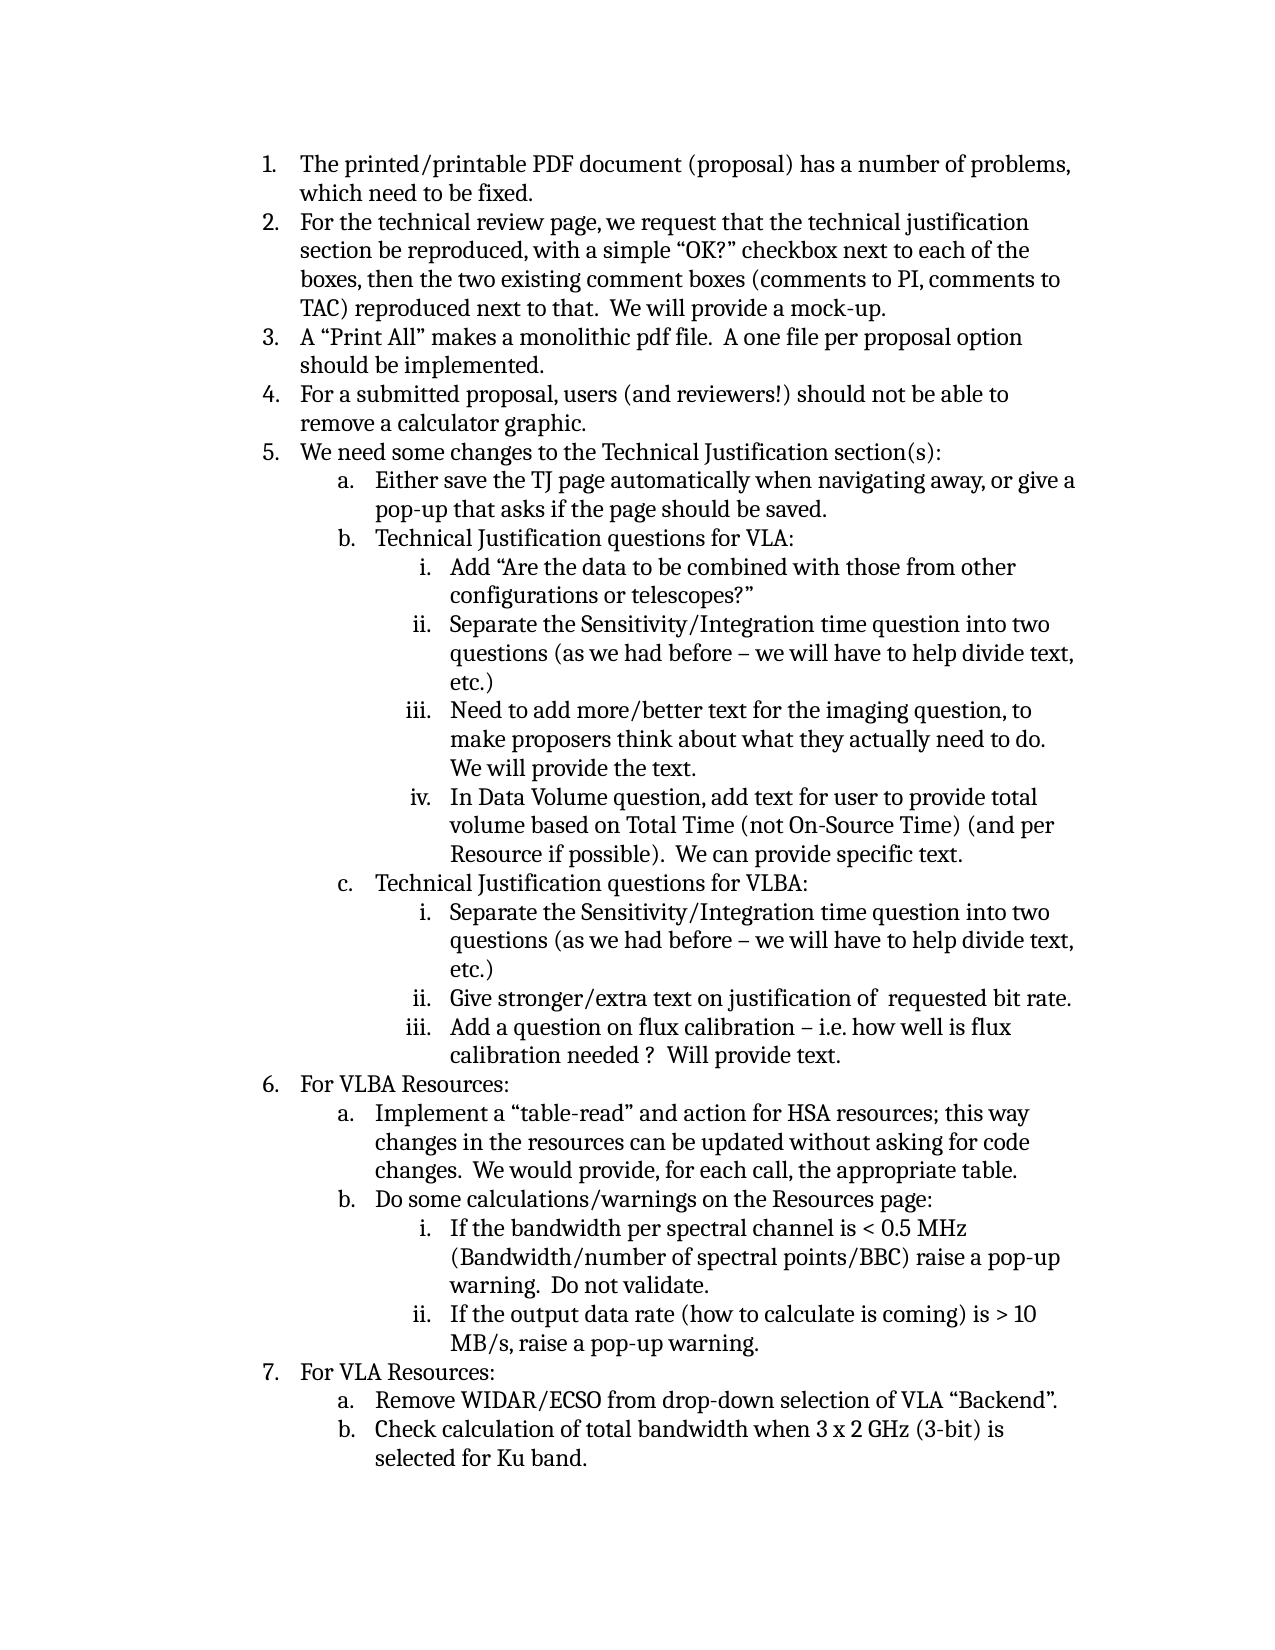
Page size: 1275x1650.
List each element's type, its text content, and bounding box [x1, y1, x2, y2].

list For VLBA Resources: [262, 1070, 1087, 1099]
list Add “Are the data to be combined with those from other configurations or telescopes?” [431, 552, 1087, 610]
list Either save the TJ page automatically when navigating away, or give a pop-up that asks if the page should be saved. [337, 466, 1087, 524]
list For the technical review page, we request that the technical justification section be reproduced, with a simple “OK?” checkbox next to each of the boxes, then the two existing comment boxes (comments to PI, comments to TAC) reproduced next to that. We will provide a mock-up. [262, 207, 1087, 322]
list Give stronger/extra text on justification of requested bit rate. [431, 984, 1087, 1012]
list We need some changes to the Technical Justification section(s): [262, 437, 1087, 466]
list Implement a “table-read” and action for HSA resources; this way changes in the resources can be updated without asking for code changes. We would provide, for each call, the appropriate table. [337, 1099, 1087, 1185]
list Separate the Sensitivity/Integration time question into two questions (as we had before – we will have to help divide text, etc.) [431, 610, 1087, 696]
list For VLA Resources: [262, 1357, 1087, 1386]
list Technical Justification questions for VLBA: [337, 869, 1087, 897]
list Check calculation of total bandwidth when 3 x 2 GHz (3-bit) is selected for Ku band. [337, 1415, 1087, 1472]
list A “Print All” makes a monolithic pdf file. A one file per proposal option should be implemented. [262, 322, 1087, 380]
list If the output data rate (how to calculate is coming) is > 10 MB/s, raise a pop-up warning. [431, 1300, 1087, 1357]
list Separate the Sensitivity/Integration time question into two questions (as we had before – we will have to help divide text, etc.) [431, 897, 1087, 984]
list Do some calculations/warnings on the Resources page: [337, 1185, 1087, 1214]
list Need to add more/better text for the imaging question, to make proposers think about what they actually need to do. We will provide the text. [431, 696, 1087, 782]
list The printed/printable PDF document (proposal) has a number of problems, which need to be fixed. [262, 150, 1087, 207]
list In Data Volume question, add text for user to provide total volume based on Total Time (not On-Source Time) (and per Resource if possible). We can provide specific text. [431, 782, 1087, 869]
list Technical Justification questions for VLA: [337, 524, 1087, 552]
list If the bandwidth per spectral channel is < 0.5 MHz (Bandwidth/number of spectral points/BBC) raise a pop-up warning. Do not validate. [431, 1214, 1087, 1300]
list For a submitted proposal, users (and reviewers!) should not be able to remove a calculator graphic. [262, 380, 1087, 437]
list Add a question on flux calibration – i.e. how well is flux calibration needed ? Will provide text. [431, 1012, 1087, 1070]
list Remove WIDAR/ECSO from drop-down selection of VLA “Backend”. [337, 1386, 1087, 1415]
